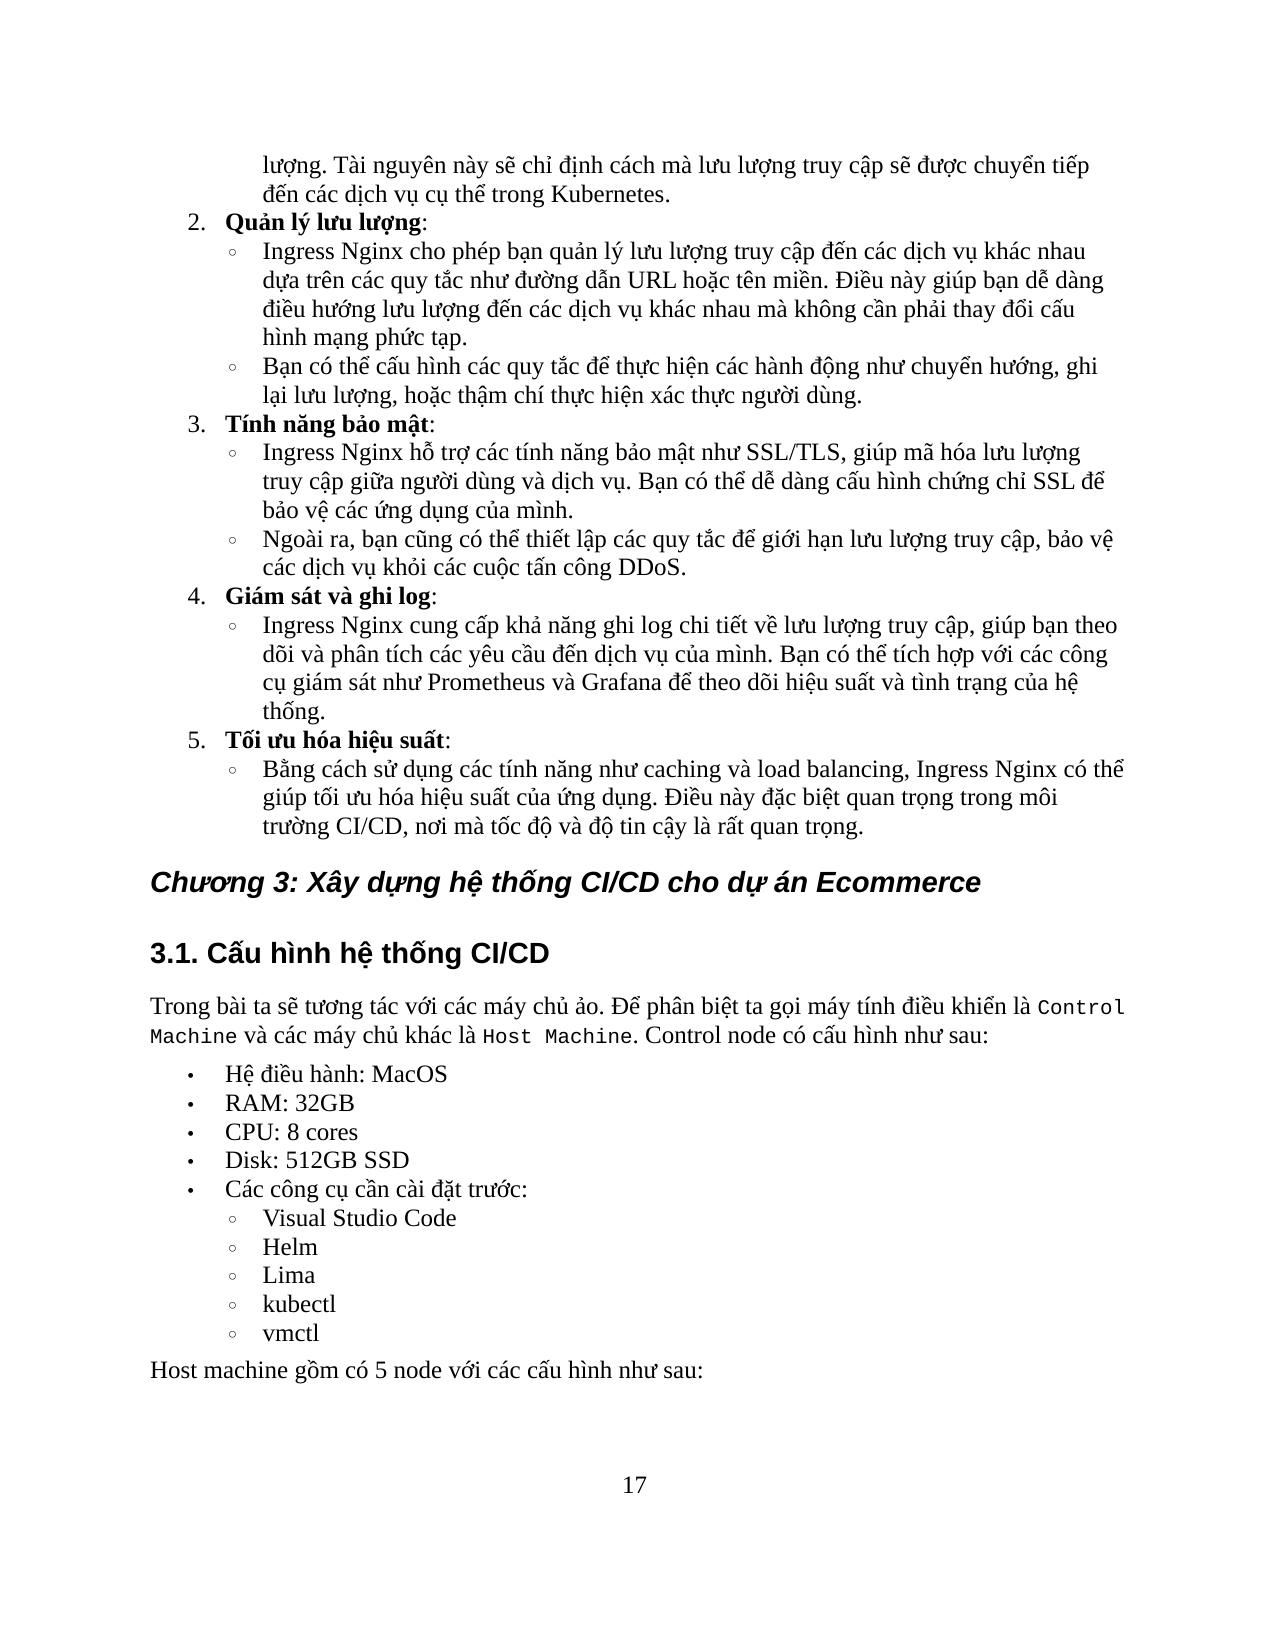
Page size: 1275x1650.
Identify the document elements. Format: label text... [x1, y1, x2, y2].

list Bạn có thể cấu hình các quy tắc để thực hiện các hành động như chuyển hướng, ghi lại lưu lượng, hoặc thậm chí thực hiện xác thực người dùng. [225, 351, 1125, 409]
list Tính năng bảo mật: [187, 409, 1125, 437]
list Helm [225, 1232, 1125, 1260]
list lượng. Tài nguyên này sẽ chỉ định cách mà lưu lượng truy cập sẽ được chuyển tiếp đến các dịch vụ cụ thể trong Kubernetes. [225, 150, 1125, 207]
list Ingress Nginx cung cấp khả năng ghi log chi tiết về lưu lượng truy cập, giúp bạn theo dõi và phân tích các yêu cầu đến dịch vụ của mình. Bạn có thể tích hợp với các công cụ giám sát như Prometheus và Grafana để theo dõi hiệu suất và tình trạng của hệ thống. [225, 610, 1125, 725]
list Bằng cách sử dụng các tính năng như caching và load balancing, Ingress Nginx có thể giúp tối ưu hóa hiệu suất của ứng dụng. Điều này đặc biệt quan trọng trong môi trường CI/CD, nơi mà tốc độ và độ tin cậy là rất quan trọng. [225, 754, 1125, 840]
list Visual Studio Code [225, 1203, 1125, 1232]
list Quản lý lưu lượng: [187, 207, 1125, 236]
list Disk: 512GB SSD [187, 1145, 1125, 1174]
list Tối ưu hóa hiệu suất: [187, 725, 1125, 754]
list RAM: 32GB [187, 1088, 1125, 1117]
list Lima [225, 1260, 1125, 1289]
list Hệ điều hành: MacOS [187, 1059, 1125, 1088]
text Host machine gồm có 5 node với các cấu hình như sau: [150, 1356, 1125, 1384]
list Ingress Nginx cho phép bạn quản lý lưu lượng truy cập đến các dịch vụ khác nhau dựa trên các quy tắc như đường dẫn URL hoặc tên miền. Điều này giúp bạn dễ dàng điều hướng lưu lượng đến các dịch vụ khác nhau mà không cần phải thay đổi cấu hình mạng phức tạp. [225, 236, 1125, 351]
list Giám sát và ghi log: [187, 581, 1125, 610]
subtitle 3.1. Cấu hình hệ thống CI/CD [150, 936, 1125, 969]
subtitle Chương 3: Xây dựng hệ thống CI/CD cho dự án Ecommerce [150, 865, 1125, 898]
list Các công cụ cần cài đặt trước: [187, 1174, 1125, 1203]
list vmctl [225, 1318, 1125, 1347]
list Ngoài ra, bạn cũng có thể thiết lập các quy tắc để giới hạn lưu lượng truy cập, bảo vệ các dịch vụ khỏi các cuộc tấn công DDoS. [225, 524, 1125, 581]
list CPU: 8 cores [187, 1117, 1125, 1145]
list Ingress Nginx hỗ trợ các tính năng bảo mật như SSL/TLS, giúp mã hóa lưu lượng truy cập giữa người dùng và dịch vụ. Bạn có thể dễ dàng cấu hình chứng chỉ SSL để bảo vệ các ứng dụng của mình. [225, 437, 1125, 524]
list kubectl [225, 1289, 1125, 1318]
text Trong bài ta sẽ tương tác với các máy chủ ảo. Để phân biệt ta gọi máy tính điều khiển là Control Machine và các máy chủ khác là Host Machine. Control node có cấu hình như sau: [150, 991, 1125, 1050]
